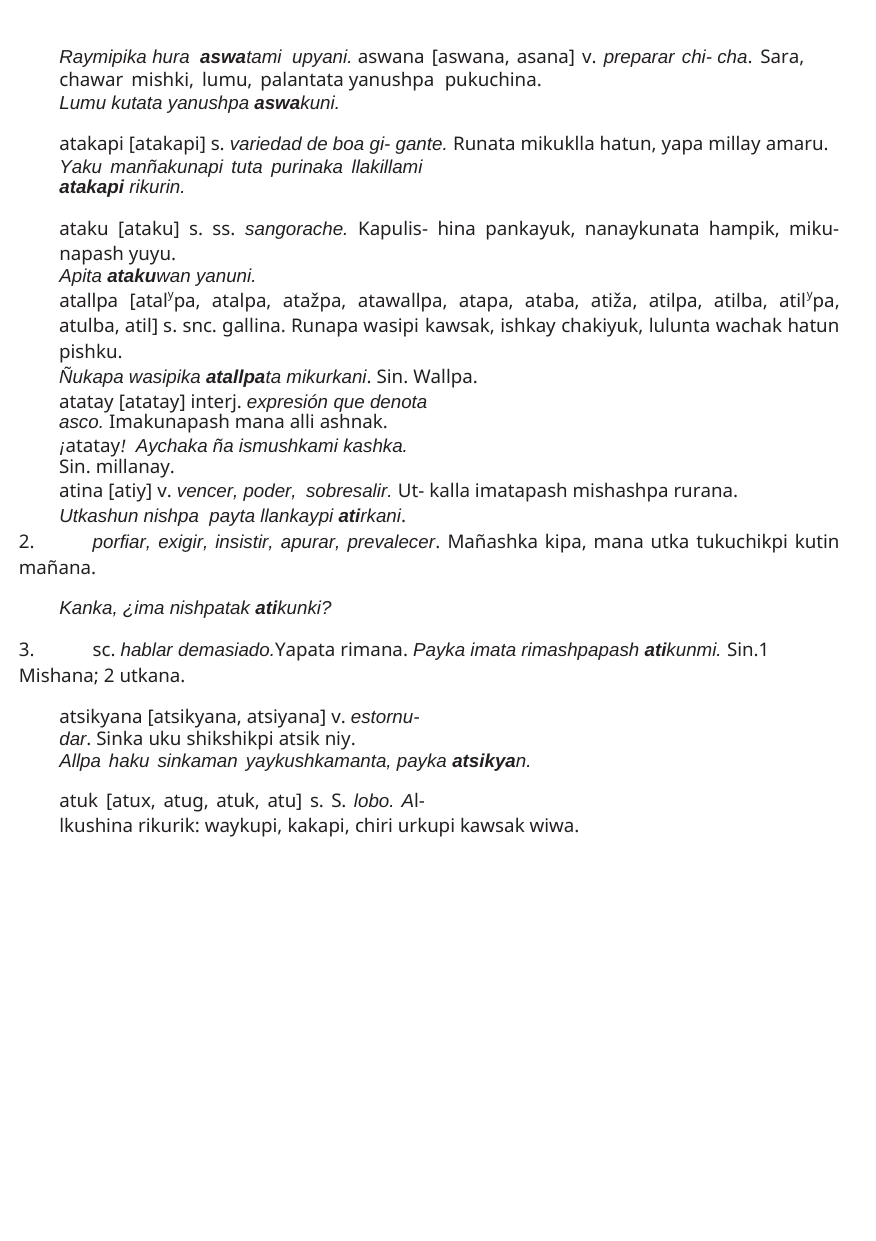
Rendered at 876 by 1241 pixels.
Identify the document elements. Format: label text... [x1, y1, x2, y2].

list porfiar, exigir, insistir, apurar, prevalecer. Mañashka kipa, mana utka tukuchikpi kutin mañana. [19, 528, 840, 580]
text Allpa haku sinkaman yaykushkamanta, payka atsikyan. [59, 750, 817, 772]
text atuk [atux, atug, atuk, atu] s. S. lobo. Al- [59, 789, 856, 812]
text ataku [ataku] s. ss. sangorache. Kapulis- hina pankayuk, nanaykunata hampik, miku- napash yuyu. [59, 215, 840, 266]
text atakapi [atakapi] s. variedad de boa gi- gante. Runata mikuklla hatun, yapa millay amaru. [59, 130, 840, 156]
text ¡atatay! Aychaka ña ismushkami kashka. [59, 433, 856, 458]
text atakapi rikurin. [59, 178, 856, 198]
text asco. Imakunapash mana alli ashnak. [59, 413, 856, 433]
text lkushina rikurik: waykupi, kakapi, chiri urkupi kawsak wiwa. [59, 812, 856, 837]
text Yaku manñakunapi tuta purinaka llakillami [59, 156, 856, 177]
text atina [atiy] v. vencer, poder, sobresalir. Ut- kalla imatapash mishashpa rurana. [59, 478, 840, 502]
text Ñukapa wasipika atallpata mikurkani. Sin. Wallpa. [59, 364, 787, 389]
text atallpa [atalypa, atalpa, atažpa, atawallpa, atapa, ataba, atiža, atilpa, atilba, atilypa, atulba, atil] s. snc. gallina. Runapa wasipi kawsak, ishkay chakiyuk, lulunta wachak hatun pishku. [59, 286, 840, 364]
text Sin. millanay. [59, 458, 856, 478]
text dar. Sinka uku shikshikpi atsik niy. [59, 728, 856, 749]
text Lumu kutata yanushpa aswakuni. [59, 93, 856, 114]
text Raymipika hura aswatami upyani. aswana [aswana, asana] v. preparar chi- cha. Sara, chawar mishki, lumu, palantata yanushpa pukuchina. [59, 44, 840, 92]
text Utkashun nishpa payta llankaypi atirkani. [59, 502, 856, 528]
text Kanka, ¿ima nishpatak atikunki? [59, 597, 856, 619]
list sc. hablar demasiado.Yapata rimana. Payka imata rimashpapash atikunmi. Sin.1 Mishana; 2 utkana. [19, 636, 804, 688]
text Apita atakuwan yanuni. [59, 266, 856, 286]
text atatay [atatay] interj. expresión que denota [59, 389, 856, 413]
text atsikyana [atsikyana, atsiyana] v. estornu- [59, 705, 856, 728]
